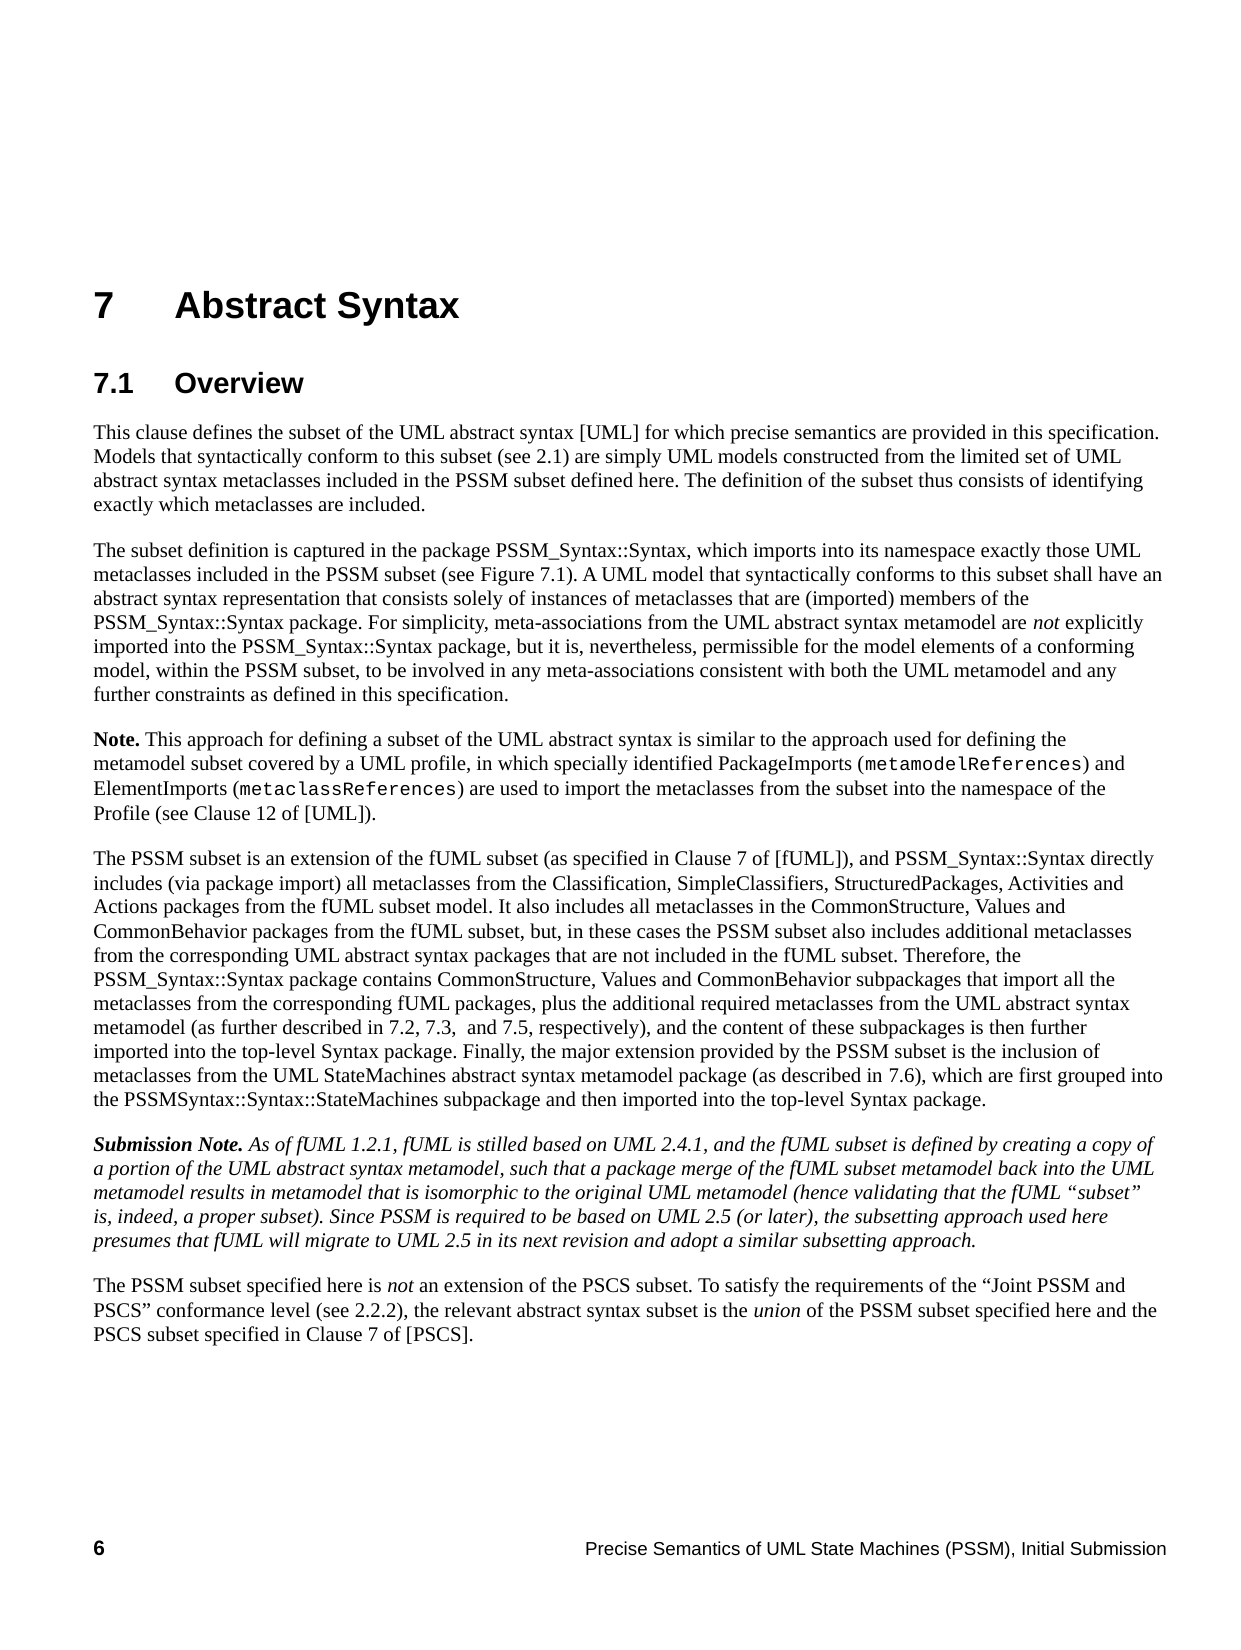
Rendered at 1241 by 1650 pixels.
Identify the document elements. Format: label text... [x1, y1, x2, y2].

text Submission Note. As of fUML 1.2.1, fUML is stilled based on UML 2.4.1, and the fUML subset is defined by creating a copy of a portion of the UML abstract syntax metamodel, such that a package merge of the fUML subset metamodel back into the UML metamodel results in metamodel that is isomorphic to the original UML metamodel (hence validating that the fUML “subset” is, indeed, a proper subset). Since PSSM is required to be based on UML 2.5 (or later), the subsetting approach used here presumes that fUML will migrate to UML 2.5 in its next revision and adopt a similar subsetting approach. [93, 1132, 1164, 1252]
subtitle Overview [93, 364, 1164, 399]
text This clause defines the subset of the UML abstract syntax [UML] for which precise semantics are provided in this specification. Models that syntactically conform to this subset (see 2.1) are simply UML models constructed from the limited set of UML abstract syntax metaclasses included in the PSSM subset defined here. The definition of the subset thus consists of identifying exactly which metaclasses are included. [93, 420, 1164, 516]
text The PSSM subset is an extension of the fUML subset (as specified in Clause 7 of [fUML]), and PSSM_Syntax::Syntax directly includes (via package import) all metaclasses from the Classification, SimpleClassifiers, StructuredPackages, Activities and Actions packages from the fUML subset model. It also includes all metaclasses in the CommonStructure, Values and CommonBehavior packages from the fUML subset, but, in these cases the PSSM subset also includes additional metaclasses from the corresponding UML abstract syntax packages that are not included in the fUML subset. Therefore, the PSSM_Syntax::Syntax package contains CommonStructure, Values and CommonBehavior subpackages that import all the metaclasses from the corresponding fUML packages, plus the additional required metaclasses from the UML abstract syntax metamodel (as further described in 7.2, 7.3, and 7.5, respectively), and the content of these subpackages is then further imported into the top-level Syntax package. Finally, the major extension provided by the PSSM subset is the inclusion of metaclasses from the UML StateMachines abstract syntax metamodel package (as described in 7.6), which are first grouped into the PSSMSyntax::Syntax::StateMachines subpackage and then imported into the top-level Syntax package. [93, 846, 1164, 1111]
text The PSSM subset specified here is not an extension of the PSCS subset. To satisfy the requirements of the “Joint PSSM and PSCS” conformance level (see 2.2.2), the relevant abstract syntax subset is the union of the PSSM subset specified here and the PSCS subset specified in Clause 7 of [PSCS]. [93, 1273, 1164, 1346]
subtitle Abstract Syntax [93, 283, 1164, 326]
text The subset definition is captured in the package PSSM_Syntax::Syntax, which imports into its namespace exactly those UML metaclasses included in the PSSM subset (see Figure 7.1). A UML model that syntactically conforms to this subset shall have an abstract syntax representation that consists solely of instances of metaclasses that are (imported) members of the PSSM_Syntax::Syntax package. For simplicity, meta-associations from the UML abstract syntax metamodel are not explicitly imported into the PSSM_Syntax::Syntax package, but it is, nevertheless, permissible for the model elements of a conforming model, within the PSSM subset, to be involved in any meta-associations consistent with both the UML metamodel and any further constraints as defined in this specification. [93, 537, 1164, 706]
text Note. This approach for defining a subset of the UML abstract syntax is similar to the approach used for defining the metamodel subset covered by a UML profile, in which specially identified PackageImports (metamodelReferences) and ElementImports (metaclassReferences) are used to import the metaclasses from the subset into the namespace of the Profile (see Clause 12 of [UML]). [93, 727, 1164, 825]
